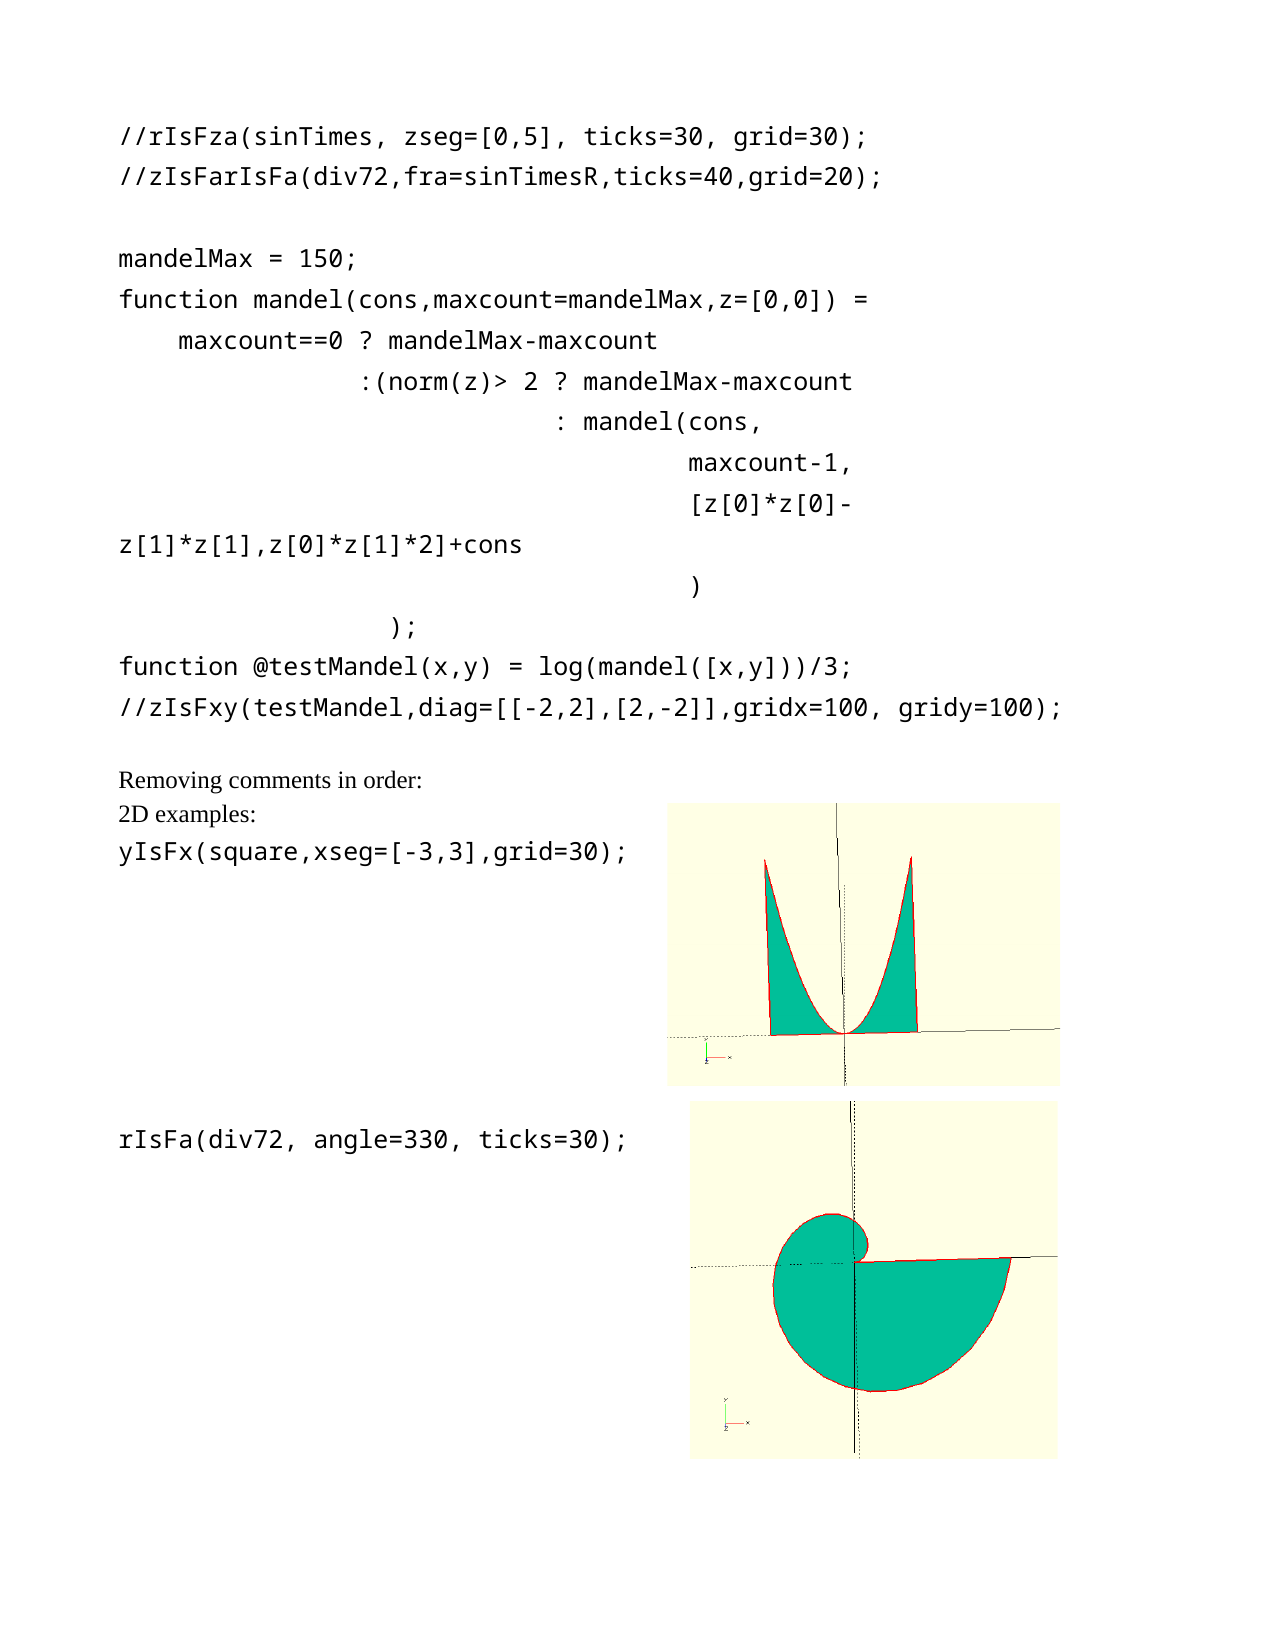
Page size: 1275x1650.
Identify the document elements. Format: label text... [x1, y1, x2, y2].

text [1058, 1122, 1157, 1156]
text :(norm(z)> 2 ? mandelMax-maxcount [118, 363, 1157, 397]
text 2D examples: [118, 799, 1157, 828]
picture [667, 803, 1061, 1086]
text rIsFa(div72, angle=330, ticks=30); [118, 1122, 689, 1156]
text [z[0]*z[0]-z[1]*z[1],z[0]*z[1]*2]+cons [118, 486, 1157, 561]
text maxcount==0 ? mandelMax-maxcount [118, 322, 1157, 356]
text //zIsFarIsFa(div72,fra=sinTimesR,ticks=40,grid=20); [118, 159, 1157, 193]
text function mandel(cons,maxcount=mandelMax,z=[0,0]) = [118, 281, 1157, 316]
text maxcount-1, [118, 445, 1157, 479]
text mandelMax = 150; [118, 241, 1157, 275]
text Removing comments in order: [118, 765, 1157, 794]
text [1061, 834, 1157, 868]
picture [689, 1101, 1058, 1459]
text function @testMandel(x,y) = log(mandel([x,y]))/3; [118, 649, 1157, 683]
text yIsFx(square,xseg=[-3,3],grid=30); [118, 834, 667, 868]
text //rIsFza(sinTimes, zseg=[0,5], ticks=30, grid=30); [118, 118, 1157, 152]
text : mandel(cons, [118, 404, 1157, 438]
text ); [118, 608, 1157, 642]
text ) [118, 567, 1157, 601]
text //zIsFxy(testMandel,diag=[[-2,2],[2,-2]],gridx=100, gridy=100); [118, 690, 1157, 724]
